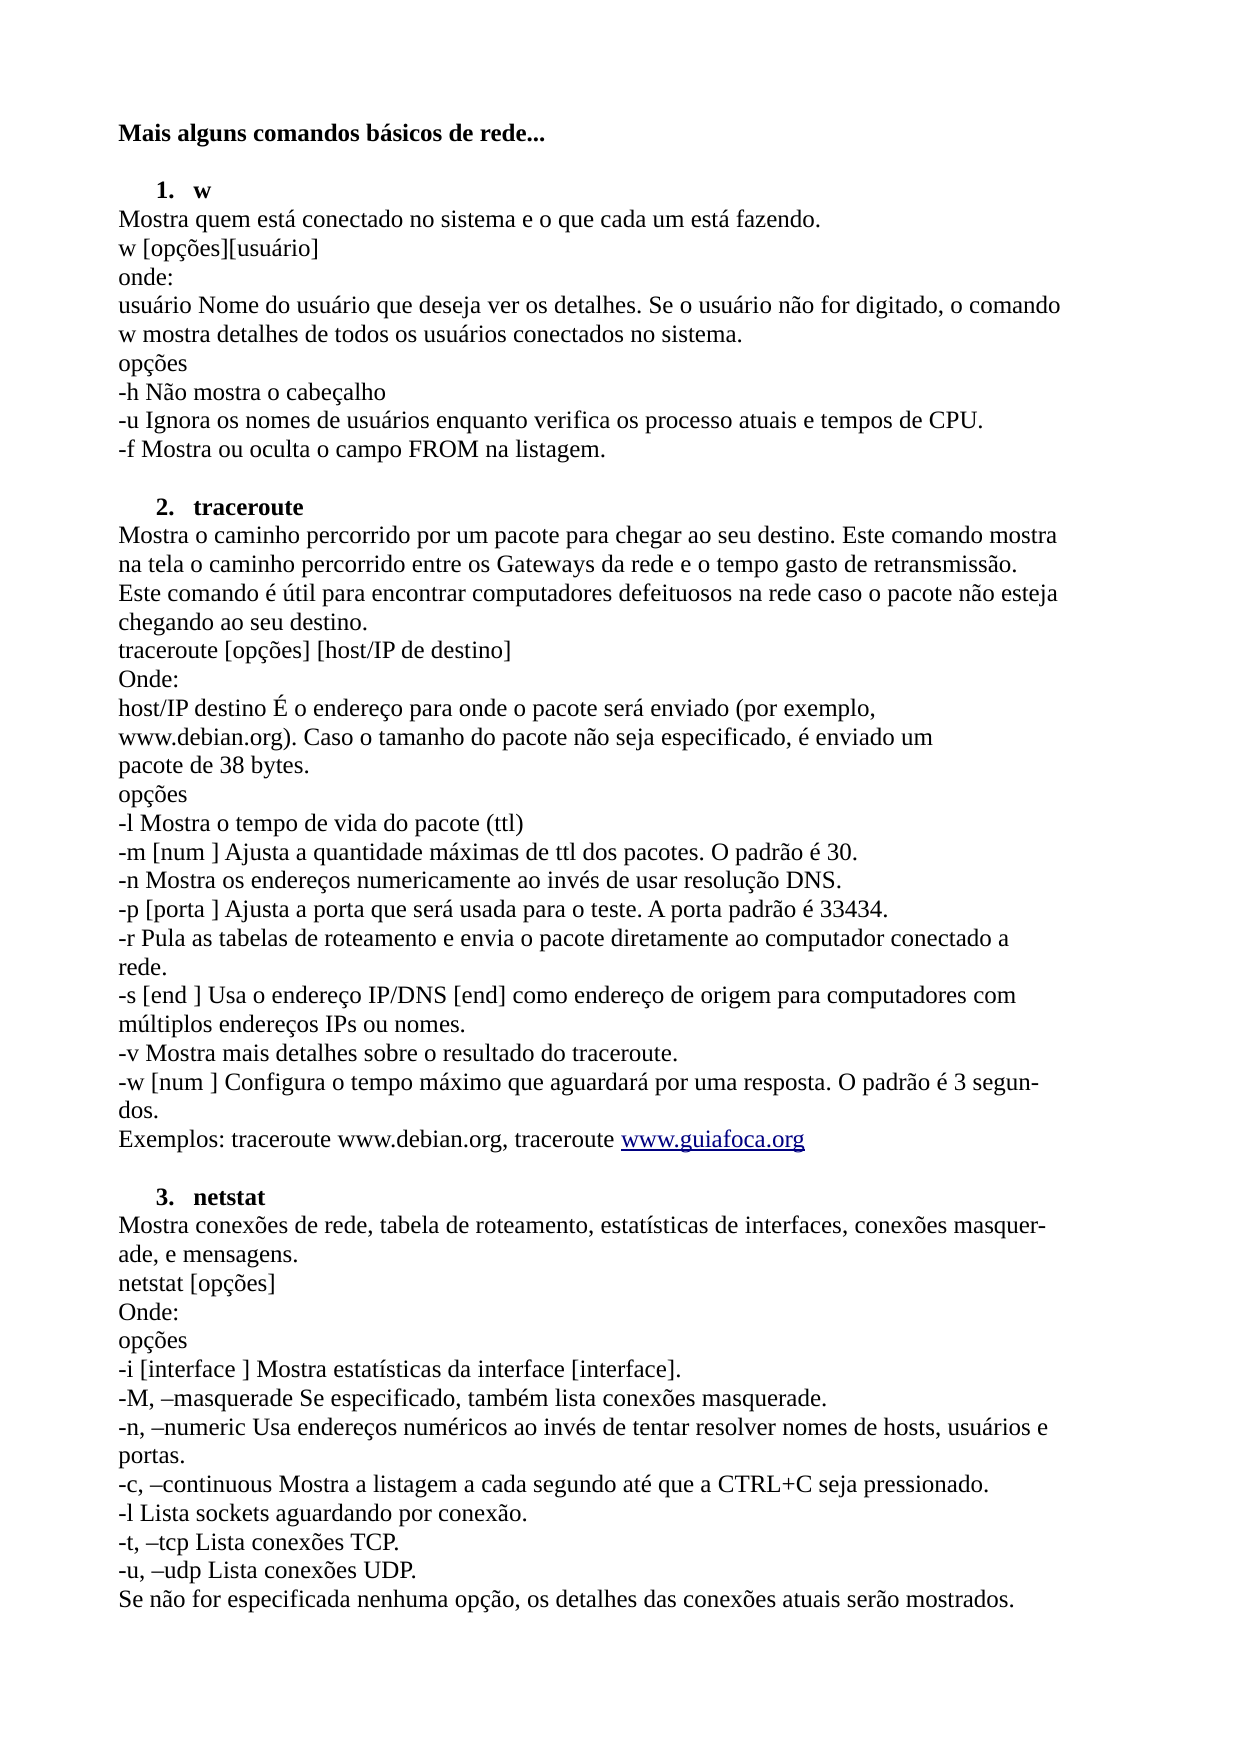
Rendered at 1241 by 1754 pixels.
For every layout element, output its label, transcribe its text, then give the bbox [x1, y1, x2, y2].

text opções [118, 779, 1122, 808]
text Mais alguns comandos básicos de rede... [118, 118, 1122, 147]
text chegando ao seu destino. [118, 607, 1122, 636]
text w [opções][usuário] [118, 233, 1122, 262]
text onde: [118, 262, 1122, 291]
text Mostra quem está conectado no sistema e o que cada um está fazendo. [118, 204, 1122, 233]
text Este comando é útil para encontrar computadores defeituosos na rede caso o pacote não esteja [118, 578, 1122, 607]
text pacote de 38 bytes. [118, 751, 1122, 779]
text ade, e mensagens. [118, 1239, 1122, 1268]
text na tela o caminho percorrido entre os Gateways da rede e o tempo gasto de retransmissão. [118, 549, 1122, 578]
text netstat [opções] [118, 1268, 1122, 1297]
text www.debian.org). Caso o tamanho do pacote não seja especificado, é enviado um [118, 722, 1122, 751]
list w [156, 176, 1122, 204]
text -u Ignora os nomes de usuários enquanto verifica os processo atuais e tempos de CPU. [118, 406, 1122, 434]
text -p [porta ] Ajusta a porta que será usada para o teste. A porta padrão é 33434. [118, 894, 1122, 923]
text -l Mostra o tempo de vida do pacote (ttl) [118, 808, 1122, 837]
text opções [118, 1326, 1122, 1354]
text rede. [118, 952, 1122, 981]
text host/IP destino É o endereço para onde o pacote será enviado (por exemplo, [118, 693, 1122, 722]
text -n Mostra os endereços numericamente ao invés de usar resolução DNS. [118, 866, 1122, 894]
text Onde: [118, 1297, 1122, 1326]
text -s [end ] Usa o endereço IP/DNS [end] como endereço de origem para computadores com [118, 981, 1122, 1009]
list traceroute [156, 492, 1122, 521]
text opções [118, 348, 1122, 377]
text usuário Nome do usuário que deseja ver os detalhes. Se o usuário não for digitado, o comando [118, 291, 1122, 319]
text -M, –masquerade Se especificado, também lista conexões masquerade. [118, 1383, 1122, 1412]
text -i [interface ] Mostra estatísticas da interface [interface]. [118, 1354, 1122, 1383]
text -h Não mostra o cabeçalho [118, 377, 1122, 406]
text -m [num ] Ajusta a quantidade máximas de ttl dos pacotes. O padrão é 30. [118, 837, 1122, 866]
text -c, –continuous Mostra a listagem a cada segundo até que a CTRL+C seja pressionado. [118, 1469, 1122, 1498]
text -v Mostra mais detalhes sobre o resultado do traceroute. [118, 1038, 1122, 1067]
text Mostra o caminho percorrido por um pacote para chegar ao seu destino. Este comando mostra [118, 521, 1122, 549]
text portas. [118, 1441, 1122, 1469]
text w mostra detalhes de todos os usuários conectados no sistema. [118, 319, 1122, 348]
text -l Lista sockets aguardando por conexão. [118, 1498, 1122, 1527]
text -r Pula as tabelas de roteamento e envia o pacote diretamente ao computador conectado a [118, 923, 1122, 952]
text Mostra conexões de rede, tabela de roteamento, estatísticas de interfaces, conexões masquer- [118, 1211, 1122, 1239]
text -n, –numeric Usa endereços numéricos ao invés de tentar resolver nomes de hosts, usuários e [118, 1412, 1122, 1441]
text -t, –tcp Lista conexões TCP. [118, 1527, 1122, 1556]
text -w [num ] Configura o tempo máximo que aguardará por uma resposta. O padrão é 3 segun- [118, 1067, 1122, 1096]
text Onde: [118, 664, 1122, 693]
text dos. [118, 1096, 1122, 1124]
text -f Mostra ou oculta o campo FROM na listagem. [118, 434, 1122, 463]
text traceroute [opções] [host/IP de destino] [118, 636, 1122, 664]
list netstat [156, 1182, 1122, 1211]
text múltiplos endereços IPs ou nomes. [118, 1009, 1122, 1038]
text Exemplos: traceroute www.debian.org, traceroute www.guiafoca.org [118, 1124, 1122, 1153]
text -u, –udp Lista conexões UDP. [118, 1556, 1122, 1584]
text Se não for especificada nenhuma opção, os detalhes das conexões atuais serão mostrados. [118, 1584, 1122, 1613]
